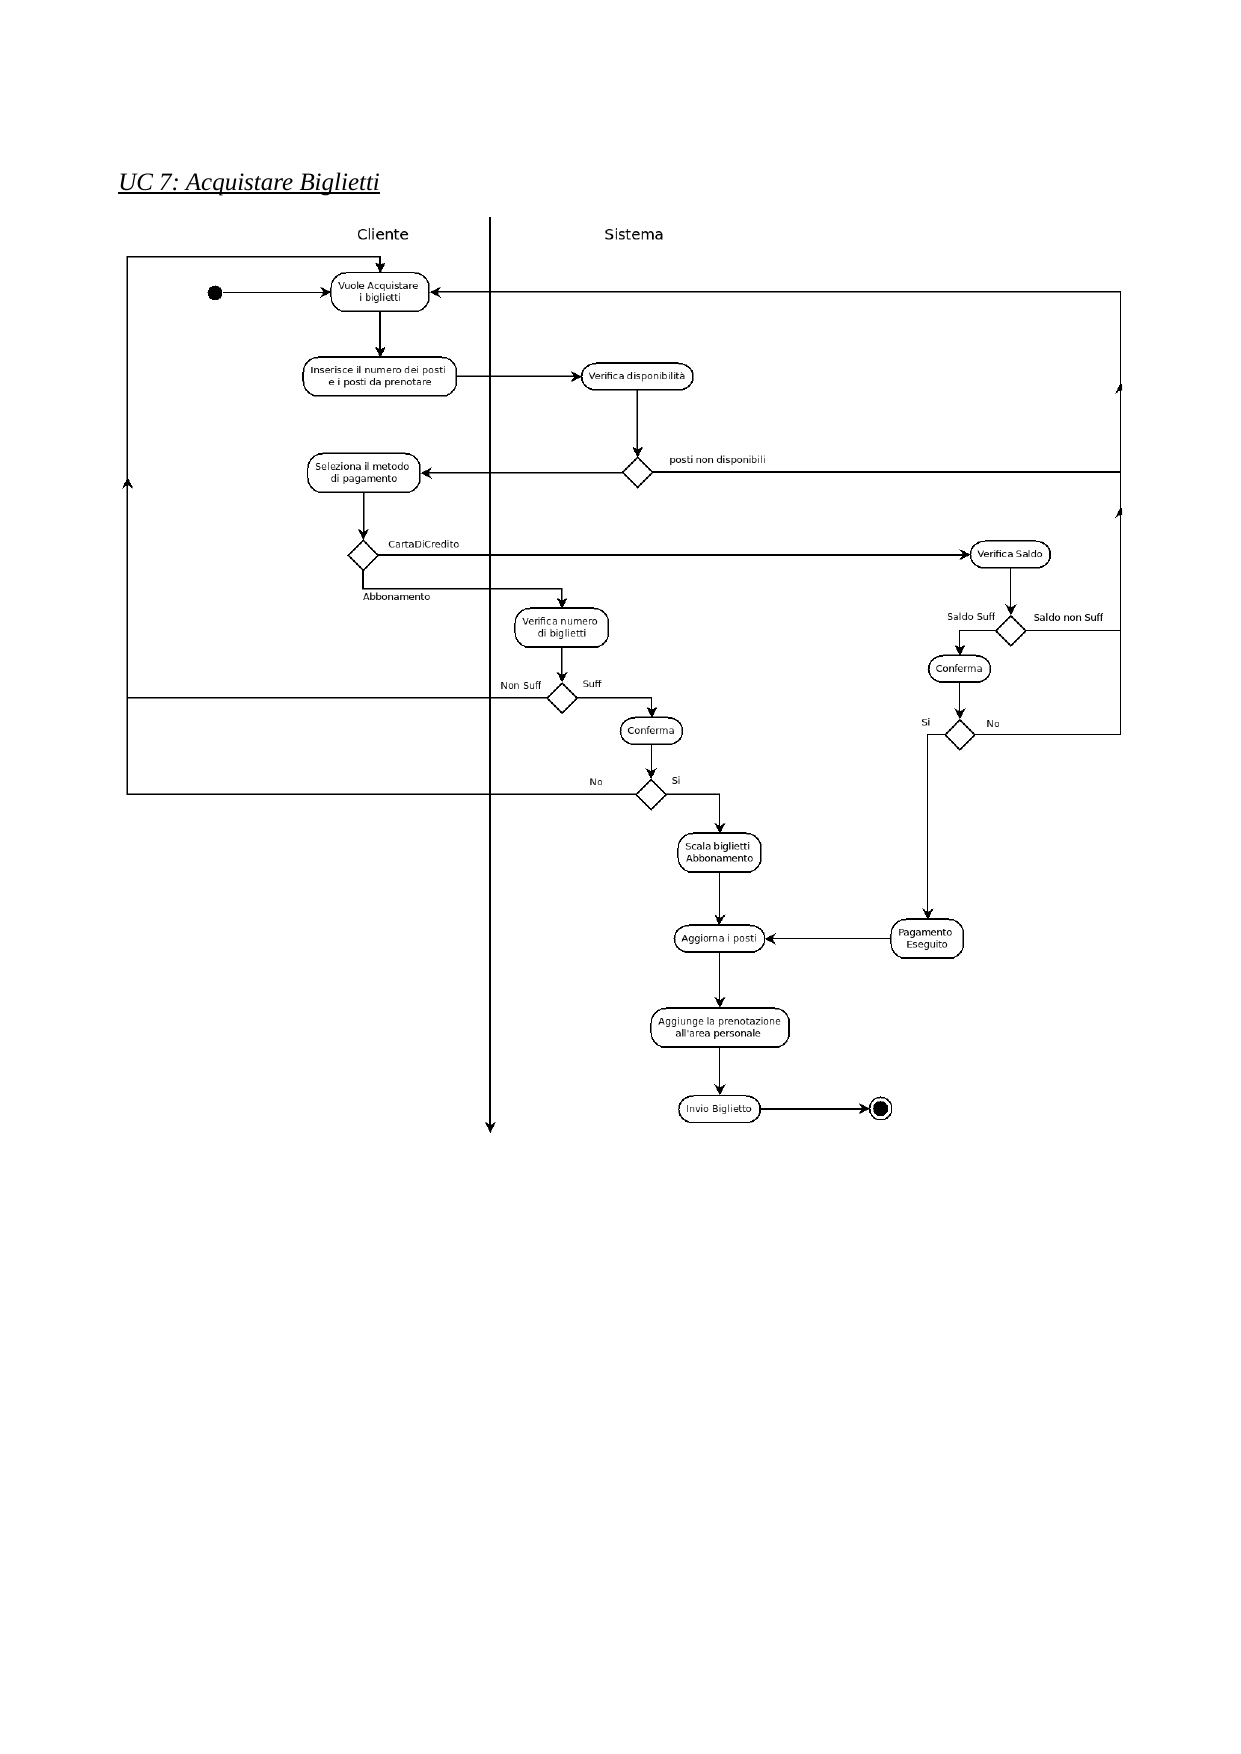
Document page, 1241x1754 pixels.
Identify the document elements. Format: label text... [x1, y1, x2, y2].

text UC 7: Acquistare Biglietti [118, 167, 1122, 196]
picture [118, 216, 1123, 1134]
